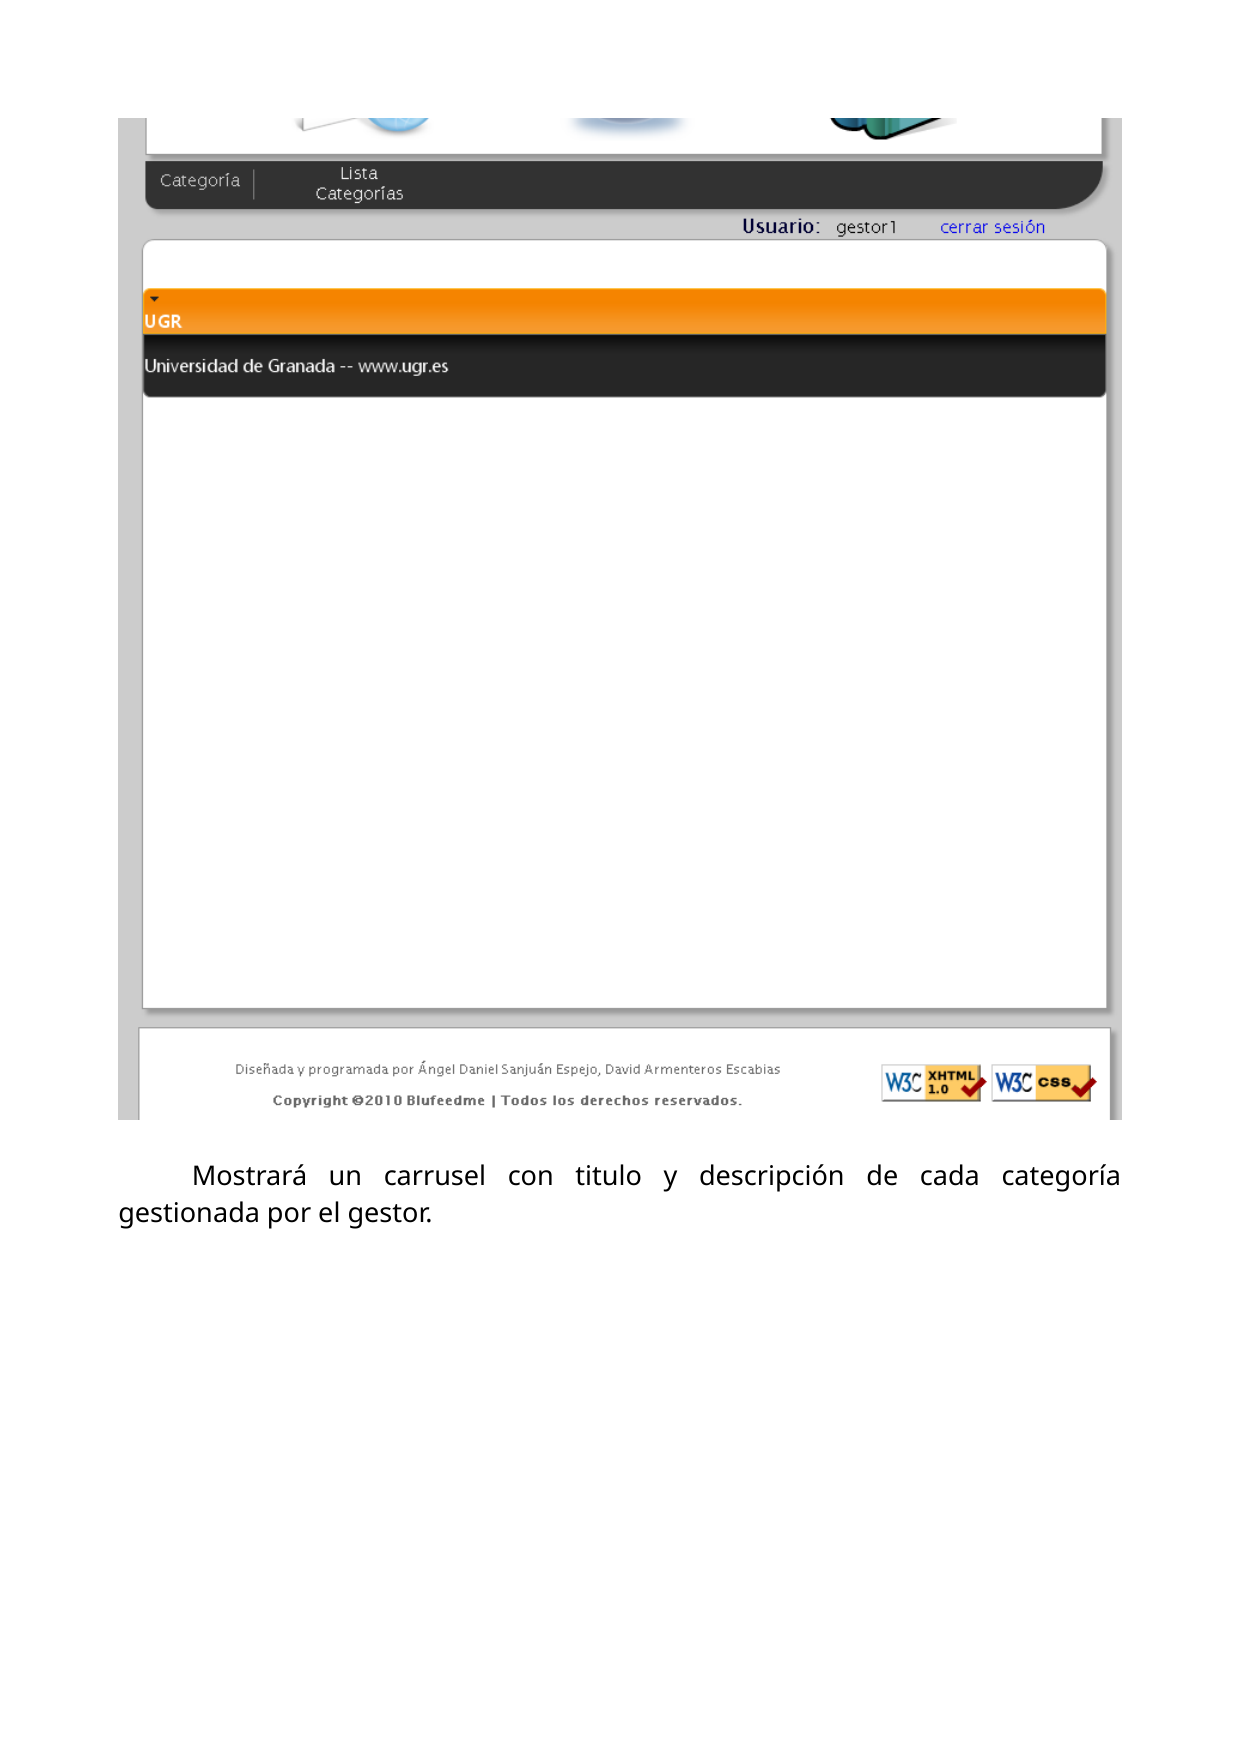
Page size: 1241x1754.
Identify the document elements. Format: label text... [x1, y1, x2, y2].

text Mostrará un carrusel con titulo y descripción de cada categoría gestionada por el gestor. [118, 1156, 1122, 1230]
